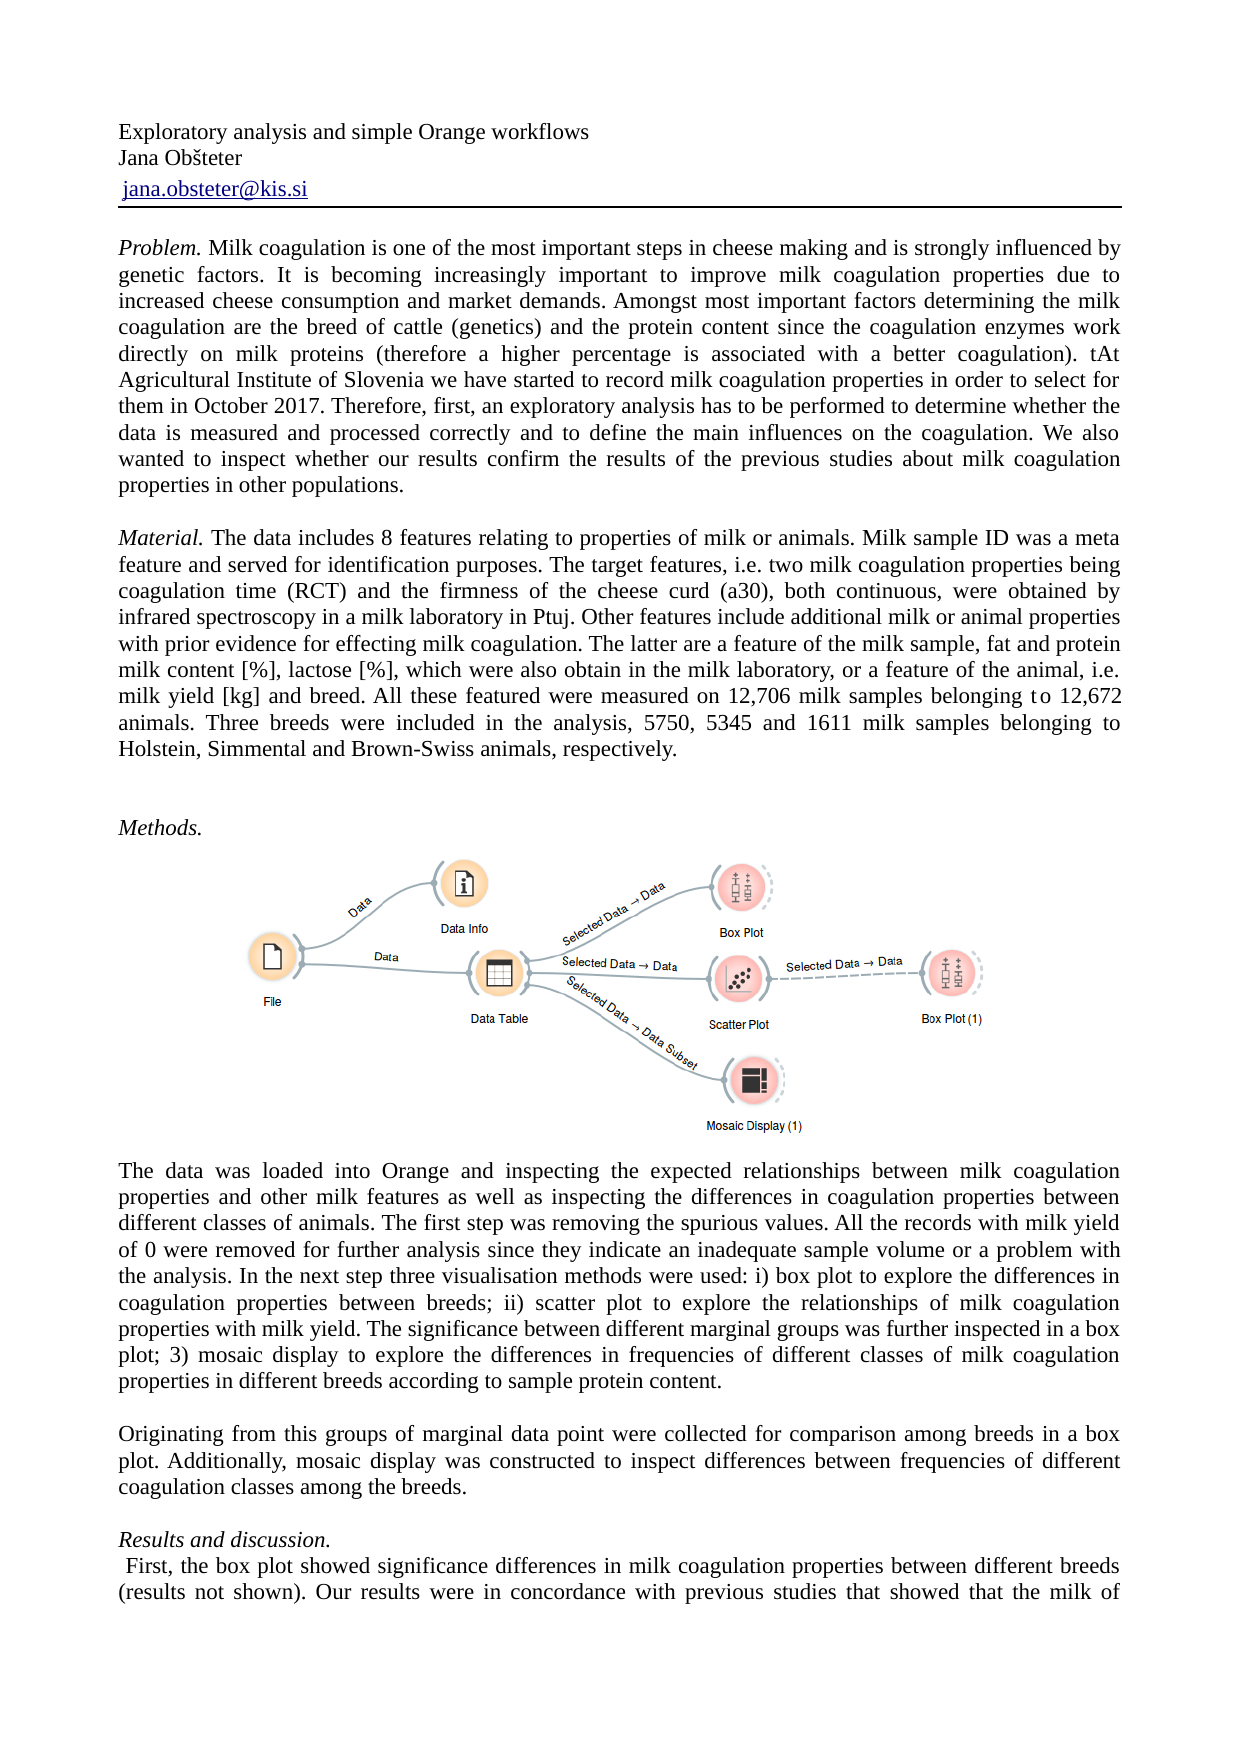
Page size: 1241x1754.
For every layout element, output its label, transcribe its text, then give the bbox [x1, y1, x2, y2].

text The data was loaded into Orange and inspecting the expected relationships between milk coagulation properties and other milk features as well as inspecting the differences in coagulation properties between different classes of animals. The first step was removing the spurious values. All the records with milk yield of 0 were removed for further analysis since they indicate an inadequate sample volume or a problem with the analysis. In the next step three visualisation methods were used: i) box plot to explore the differences in coagulation properties between breeds; ii) scatter plot to explore the relationships of milk coagulation properties with milk yield. The significance between different marginal groups was further inspected in a box plot; 3) mosaic display to explore the differences in frequencies of different classes of milk coagulation properties in different breeds according to sample protein content. [118, 1157, 1122, 1394]
picture [236, 840, 1004, 1147]
text Results and discussion. [118, 1526, 1122, 1552]
text Originating from this groups of marginal data point were collected for comparison among breeds in a box plot. Additionally, mosaic display was constructed to inspect differences between frequencies of different coagulation classes among the breeds. [118, 1420, 1122, 1499]
text First, the box plot showed significance differences in milk coagulation properties between different breeds (results not shown). Our results were in concordance with previous studies that showed that the milk of [118, 1552, 1122, 1605]
text jana.obsteter@kis.si [118, 171, 1122, 206]
text Exploratory analysis and simple Orange workflows [118, 118, 1122, 144]
text Jana Obšteter [118, 144, 1122, 171]
text Methods. [118, 814, 1122, 841]
text Problem. Milk coagulation is one of the most important steps in cheese making and is strongly influenced by genetic factors. It is becoming increasingly important to improve milk coagulation properties due to increased cheese consumption and market demands. Amongst most important factors determining the milk coagulation are the breed of cattle (genetics) and the protein content since the coagulation enzymes work directly on milk proteins (therefore a higher percentage is associated with a better coagulation). tAt Agricultural Institute of Slovenia we have started to record milk coagulation properties in order to select for them in October 2017. Therefore, first, an exploratory analysis has to be performed to determine whether the data is measured and processed correctly and to define the main influences on the coagulation. We also wanted to inspect whether our results confirm the results of the previous studies about milk coagulation properties in other populations. [118, 234, 1122, 498]
text Material. The data includes 8 features relating to properties of milk or animals. Milk sample ID was a meta feature and served for identification purposes. The target features, i.e. two milk coagulation properties being coagulation time (RCT) and the firmness of the cheese curd (a30), both continuous, were obtained by infrared spectroscopy in a milk laboratory in Ptuj. Other features include additional milk or animal properties with prior evidence for effecting milk coagulation. The latter are a feature of the milk sample, fat and protein milk content [%], lactose [%], which were also obtain in the milk laboratory, or a feature of the animal, i.e. milk yield [kg] and breed. All these featured were measured on 12,706 milk samples belonging to 12,672 animals. Three breeds were included in the analysis, 5750, 5345 and 1611 milk samples belonging to Holstein, Simmental and Brown-Swiss animals, respectively. [118, 524, 1122, 761]
